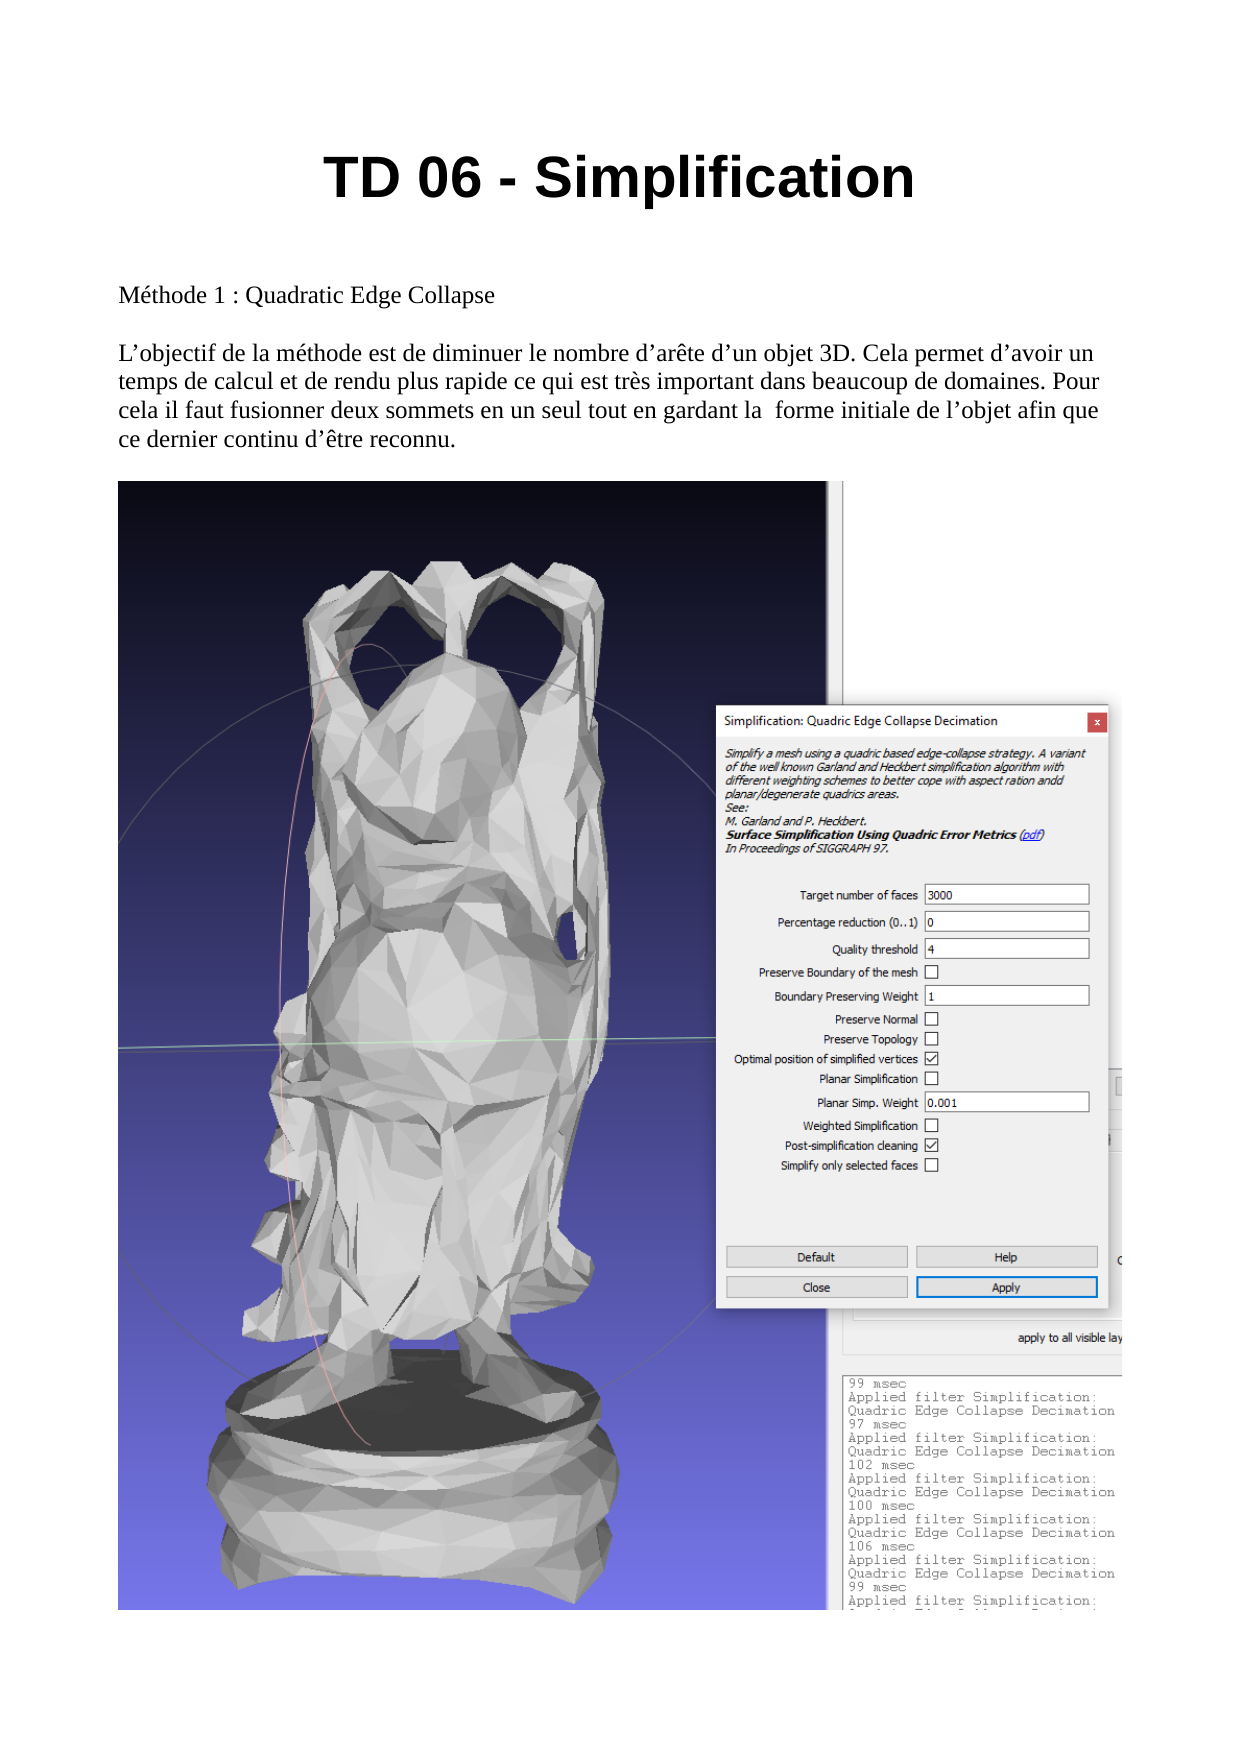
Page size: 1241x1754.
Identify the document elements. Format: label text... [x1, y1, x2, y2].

text L’objectif de la méthode est de diminuer le nombre d’arête d’un objet 3D. Cela permet d’avoir un temps de calcul et de rendu plus rapide ce qui est très important dans beaucoup de domaines. Pour cela il faut fusionner deux sommets en un seul tout en gardant la forme initiale de l’objet afin que ce dernier continu d’être reconnu. [118, 338, 1122, 453]
picture [118, 481, 1123, 1610]
text Méthode 1 : Quadratic Edge Collapse [118, 280, 1122, 309]
title TD 06 - Simplification [118, 143, 1122, 210]
